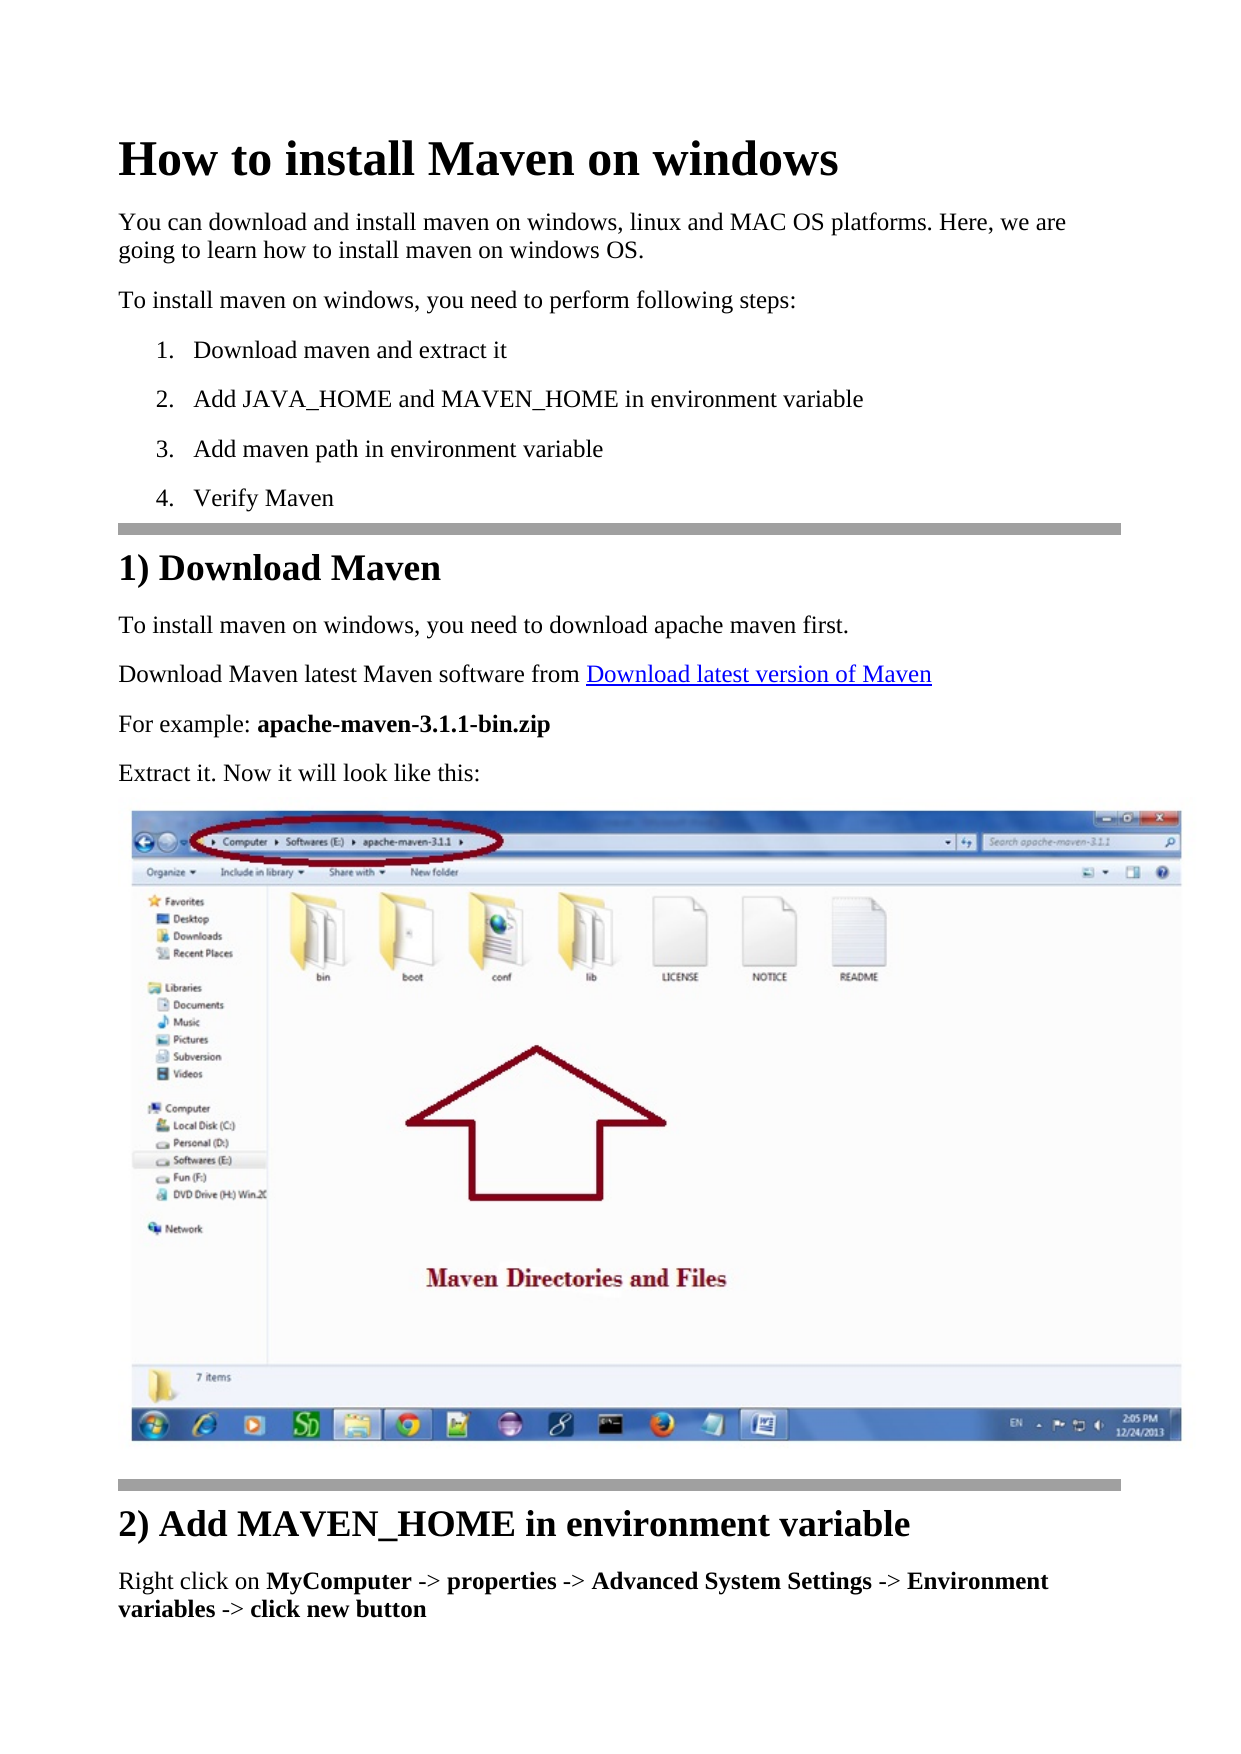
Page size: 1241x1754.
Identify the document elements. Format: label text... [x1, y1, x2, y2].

list Add maven path in environment variable [156, 434, 1122, 463]
text For example: apache-maven-3.1.1-bin.zip [118, 709, 1122, 738]
list Add JAVA_HOME and MAVEN_HOME in environment variable [156, 384, 1122, 413]
text You can download and install maven on windows, linux and MAC OS platforms. Here, we are going to learn how to install maven on windows OS. [118, 207, 1122, 264]
text To install maven on windows, you need to perform following steps: [118, 285, 1122, 314]
list Verify Maven [156, 483, 1122, 512]
text 1) Download Maven [118, 546, 1122, 589]
text Right click on MyComputer -> properties -> Advanced System Settings -> Environment variables -> click new button [118, 1566, 1122, 1623]
list Download maven and extract it [156, 335, 1122, 363]
text How to install Maven on windows [118, 128, 1122, 186]
text Download Maven latest Maven software from Download latest version of Maven [118, 659, 1122, 688]
text Extract it. Now it will look like this: [118, 758, 1122, 787]
text To install maven on windows, you need to download apache maven first. [118, 610, 1122, 638]
text 2) Add MAVEN_HOME in environment variable [118, 1502, 1122, 1545]
